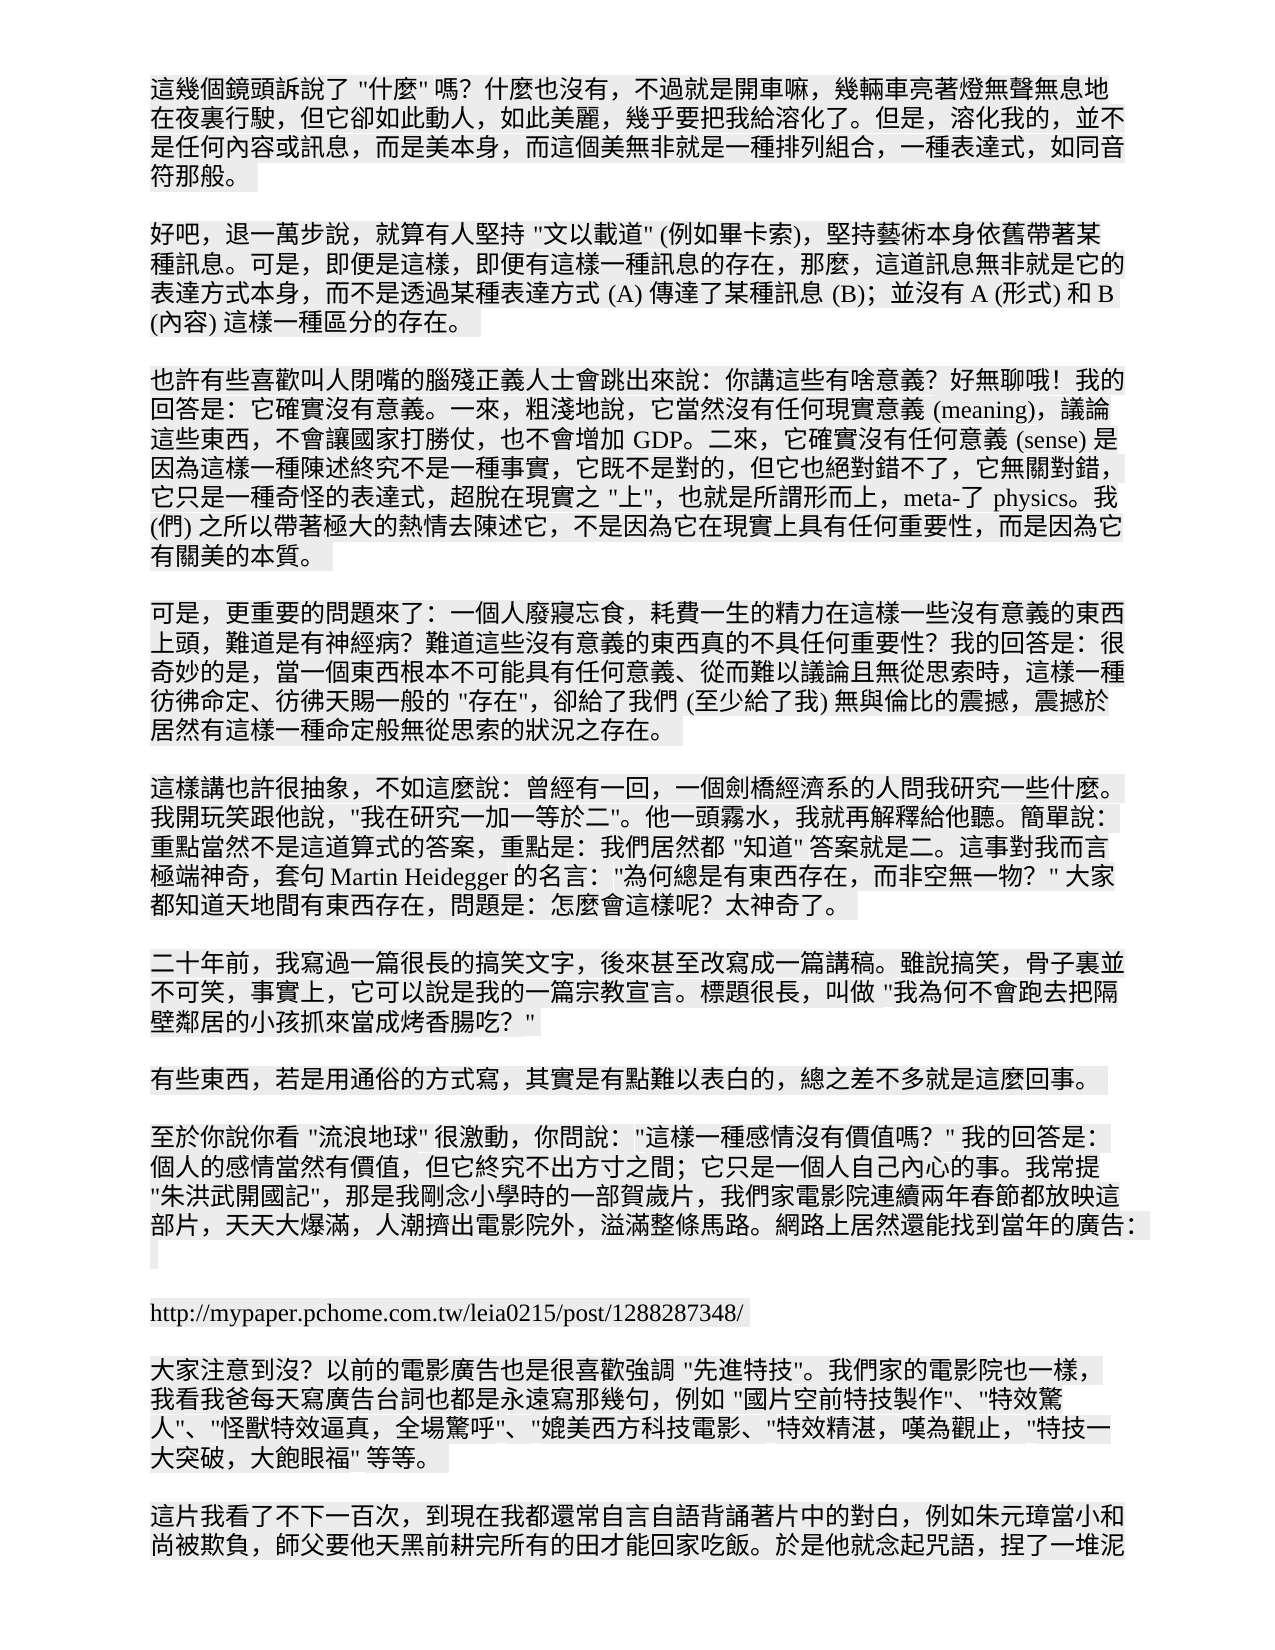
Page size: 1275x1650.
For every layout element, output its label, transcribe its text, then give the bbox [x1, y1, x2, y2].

text 子恒， 我沒說過形式比內容重要。事實上，我完全不認同形式 (form) 和內容 (content) 的二分法，我覺得這樣的區分不但是錯的，而且是無法理解的。 舉個例，英國導演 Peter Greenaway 拍片 "形式" (或說技巧) 很創新，近乎標新立異，但是，除了 "廚師，大盜，他的太太和他的情人" 等少數兩三部電影還不錯之外，其它大多 "流於形式"。重點是，我不會用這樣的方式來陳述，因為我並不認為形式與內容的區分是存在的。 有個詞叫subject matter，中文不容易找到對應字眼，意思指的是一種 "被處理的東西"，或說一種 "對象"。比方說數學，一加一等於二，這個式子本身及其相關的一切演算，就是數學研究的一種 subject matter。不管誰來寫這些式子，寫出來都一樣，一個好人來寫，3加5等於8，一個人渣來寫也是3加5等於8，科學或事實(fact) 並沒有表達方式的不同，但科學以外的世界就不是這樣，它的 subject matter並不是它所描述的對象，而是 "描述方式本身" 才是它的 subject matter。 也許可以換個方式說，在科學以外的世界，所謂 "內容"，無非就是它的 "形式"，也就是它的表達式，兩者二而一，一而二，無法區分。那就好像一個所謂 "好人"，其實就是一個 "人"，而不是一個 "人" 然後 "再另外加上" 一些 "好" 的東西。我舉這例並不很貼切，但它所欲傳達之 "無法切割" 的意思，基本上是一樣的。 所謂藝術的優劣，就在於表達方式的高下有別。"如何表達"，才是人文或藝術的 subject matter。人人都說 "我愛你"，但 "我愛你" 本身並不是一個處理對象。 簡單說，表達方式就是任何藝術的內容。最典型的例子就是音樂：不妨想像一首曲子，曲子的優劣難道不就在於它究竟以何種方式把特定音符給排列組合起來？這樣一種排列組合本身並沒有任何意涵，沒有任何內容；它的內容其實就是它的形式。音樂如此，詩也一樣，所有藝術 (或說人文)，盡皆如此。 1997年，我出國念書，一位當時已經留美七、八年的高中同學，寫信問我為何要唸哲學。我給他回信，引用了高達在 "狂人皮埃洛" 片尾的幾句奇怪的旁白，以表心跡。這些旁白大約是這麼說的： "找到了，永恆。太陽，溶進海裏。" 這些話究竟意味著什麼，連我自己也不知道，我不知道自己到底是被什麼東西感動；就如同音樂，一堆音符的排列組合 "啥" 也沒說出，但我們卻被它所感動。我只能說：一堆音符、影像或聲音和文字等等等，以某種方式給排列組合在一起時，我們也許就會被它所創造的美所打動。 Emir Kusturica的 "地下社會" 在坎城影展獲金棕櫚大獎，舉世矚目，當時南斯拉夫內戰正打得激烈，於是影展記者會上大家就問 Kusturica 說他這部片究竟要傳達什麼訊息？Kusturica 回答說： "我並沒有要傳達任何訊息。如果我有訊息要傳達，我就直接寫封信去郵局寄不就好了？何必拍電影？" 這些話真是經典。電影或任何藝術都一樣，終究不是文宣品，更不是新聞報導，它並非要傳達某種 "事實"，更不是有著某種所謂 "內容" 或 "訊息" 要傳達。 我很喜歡蘇古諾夫的 "Russian Ark"，看一千遍也不厭倦，喜歡到五體投地的地步。但你說這電影要表達 "什麼"？什麼也沒有。畢竟他是在拍電影，不是在拍廣告，更不是在播報新聞或介紹博物館，當然也不是要告訴你某種道理。 在大約西元2004年之前，我根本不知道誰是蘇古諾夫。但是有一天，我在劍橋的一家電影院看某部電影，開映前有一堆其它電影的廣告，看到有一部叫做 "The sun" (太陽) 的預告片，其中一幕是有幾輛車亮著燈在黑夜裏行駛，大約只有幾秒鐘的時間，一閃而過。當我看到這一幕，驚為天人。我當下跟學姊說，這位叫蘇古諾夫的導演一定是個天才！而且是我所知的導演中最偉大的一個！ 這幾個鏡頭訴說了 "什麼" 嗎？什麼也沒有，不過就是開車嘛，幾輛車亮著燈無聲無息地在夜裏行駛，但它卻如此動人，如此美麗，幾乎要把我給溶化了。但是，溶化我的，並不是任何內容或訊息，而是美本身，而這個美無非就是一種排列組合，一種表達式，如同音符那般。 好吧，退一萬步說，就算有人堅持 "文以載道" (例如畢卡索)，堅持藝術本身依舊帶著某種訊息。可是，即便是這樣，即便有這樣一種訊息的存在，那麼，這道訊息無非就是它的表達方式本身，而不是透過某種表達方式 (A) 傳達了某種訊息 (B)；並沒有A (形式) 和B (內容) 這樣一種區分的存在。 也許有些喜歡叫人閉嘴的腦殘正義人士會跳出來說：你講這些有啥意義？好無聊哦！我的回答是：它確實沒有意義。一來，粗淺地說，它當然沒有任何現實意義 (meaning)，議論這些東西，不會讓國家打勝仗，也不會增加 GDP。二來，它確實沒有任何意義 (sense) 是因為這樣一種陳述終究不是一種事實，它既不是對的，但它也絕對錯不了，它無關對錯，它只是一種奇怪的表達式，超脫在現實之 "上"，也就是所謂形而上，meta-了 physics。我 (們) 之所以帶著極大的熱情去陳述它，不是因為它在現實上具有任何重要性，而是因為它有關美的本質。 可是，更重要的問題來了：一個人廢寢忘食，耗費一生的精力在這樣一些沒有意義的東西上頭，難道是有神經病？難道這些沒有意義的東西真的不具任何重要性？我的回答是：很奇妙的是，當一個東西根本不可能具有任何意義、從而難以議論且無從思索時，這樣一種彷彿命定、彷彿天賜一般的 "存在"，卻給了我們 (至少給了我) 無與倫比的震撼，震撼於居然有這樣一種命定般無從思索的狀況之存在。 這樣講也許很抽象，不如這麼說：曾經有一回，一個劍橋經濟系的人問我研究一些什麼。我開玩笑跟他說，"我在研究一加一等於二"。他一頭霧水，我就再解釋給他聽。簡單說：重點當然不是這道算式的答案，重點是：我們居然都 "知道" 答案就是二。這事對我而言極端神奇，套句Martin Heidegger的名言："為何總是有東西存在，而非空無一物？" 大家都知道天地間有東西存在，問題是：怎麼會這樣呢？太神奇了。 二十年前，我寫過一篇很長的搞笑文字，後來甚至改寫成一篇講稿。雖說搞笑，骨子裏並不可笑，事實上，它可以說是我的一篇宗教宣言。標題很長，叫做 "我為何不會跑去把隔壁鄰居的小孩抓來當成烤香腸吃？" 有些東西，若是用通俗的方式寫，其實是有點難以表白的，總之差不多就是這麼回事。 至於你說你看 "流浪地球" 很激動，你問說："這樣一種感情沒有價值嗎？" 我的回答是：個人的感情當然有價值，但它終究不出方寸之間；它只是一個人自己內心的事。我常提 "朱洪武開國記"，那是我剛念小學時的一部賀歲片，我們家電影院連續兩年春節都放映這部片，天天大爆滿，人潮擠出電影院外，溢滿整條馬路。網路上居然還能找到當年的廣告： http://mypaper.pchome.com.tw/leia0215/post/1288287348/ 大家注意到沒？以前的電影廣告也是很喜歡強調 "先進特技"。我們家的電影院也一樣，我看我爸每天寫廣告台詞也都是永遠寫那幾句，例如 "國片空前特技製作"、"特效驚人"、"怪獸特效逼真，全場驚呼"、"媲美西方科技電影、"特效精湛，嘆為觀止，"特技一大突破，大飽眼福" 等等。 這片我看了不下一百次，到現在我都還常自言自語背誦著片中的對白，例如朱元璋當小和尚被欺負，師父要他天黑前耕完所有的田才能回家吃飯。於是他就念起咒語，捏了一堆泥人幫他耕地。咒語是這麼念的： "你我本來都是泥，我只比你多口氣，將來總會在一起，何不替我快耕地。" 咒語念完，一堆泥人就真的幹起活來了。 我特別喜歡片尾，劉伯溫騎著飛龍，載走朱元璋，驚人洪水沖垮一個壞巨人。都半個世紀了，我還念念不忘，難道這是什麼藝術片嗎？當然不是。它只是當年純娛樂的賀歲片。我當然也不會相信什麼 "國片終於打敗西方特效" 或什麼 "國片的里程碑與新紀元" 什麼的。它確實曾帶給我許多美好回憶。我並不貶低這樣的感情，但抬舉了這份感情，卻無法抬舉有關它的一切。 我家住在台南的風化區，小時候四周全是妓女戶。一入夜，鶯聲燕語，滿城春色，整條街燈火通明，數以百計的跑江湖攤位。最有名、最大的一間妓女戶就在我家正對面，走兩步路過街就到，叫做 "夜來香"，門口常有人一邊啃著香腸，一邊蹲著等候；因為生意太好了，嫖妓也得排隊。記得那些排隊嫖妓的人，經常等不及了就會發火，拍窗叫罵說："幹你娘，卡緊咧 (台語動作快一點之意)，在裏面係咧衝啥小這麼久 (衝啥小就是台語幹什麼之意)。" 夜來香門口有一攤說書人，專講三國演義與封神榜。我經常報到聽故事。說書人坐在一張小桌子後面，桌上擺著一塊驚堂木和一盞小油燈，講到精采處，就拿起驚堂木往桌上一拍，非常刺激。 我還記得各種跑江湖賣藥的攤位中，老是有一個小孩，大約五、六歲或六、七歲，應該是那位江湖郎中的兒子或親人，他每天就蹲在攤位前大便，裝出愁眉苦臉肚子痛的樣子。或者說，他總是蹲在那裏，蹲一個晚上，然後前面報紙上放著一團大便，然後他爸爸就會告訴大家說： "大家看！這個小孩吃了我的除蟲藥之後，你看你看，不得了，這麼大隻的蛔蟲全部死翹翹，全部大出來了！" 另外，大約接近晚上八、九點左右，有些攤位就會派出清涼辣妹在現場鼓吹買藥，主持人還會一直暗示大家千萬不要離開，以免錯過這位辣妹等一下的 "精采表演"。事實上，我經常等到整個收攤，等了好幾年，從小學等到國中，根本沒見過什麼 "精采表演"。每次圍觀客人覺得無聊，準備離去時，主持人就會說："咱們廢話少說，來！美姑娘出來，別害羞！馬上進行精采表演！" 然後那些辣妹就會開始搔首弄姿，假裝說好熱啊，倫家衣服穿太多了啦，然後一邊迎著音樂跳舞，假裝要脫，吸引大家圍觀，但卻永遠都沒有真的脫，做做樣子而已。不過，經過這樣一唬弄，觀眾馬上又回籠了。 我還挺懷念這些美好歲月，但以上這些事 (例如叫自己的小孩光屁股假裝大便)，卻不會因為我們私人的情感之美好而獲得合理性。 日子累，匆忙寫。拉雜寫這樣，詞不達意，姑且看看，看了不蘇湖的，請息怒，別來亂。 [150, 75, 1125, 1560]
